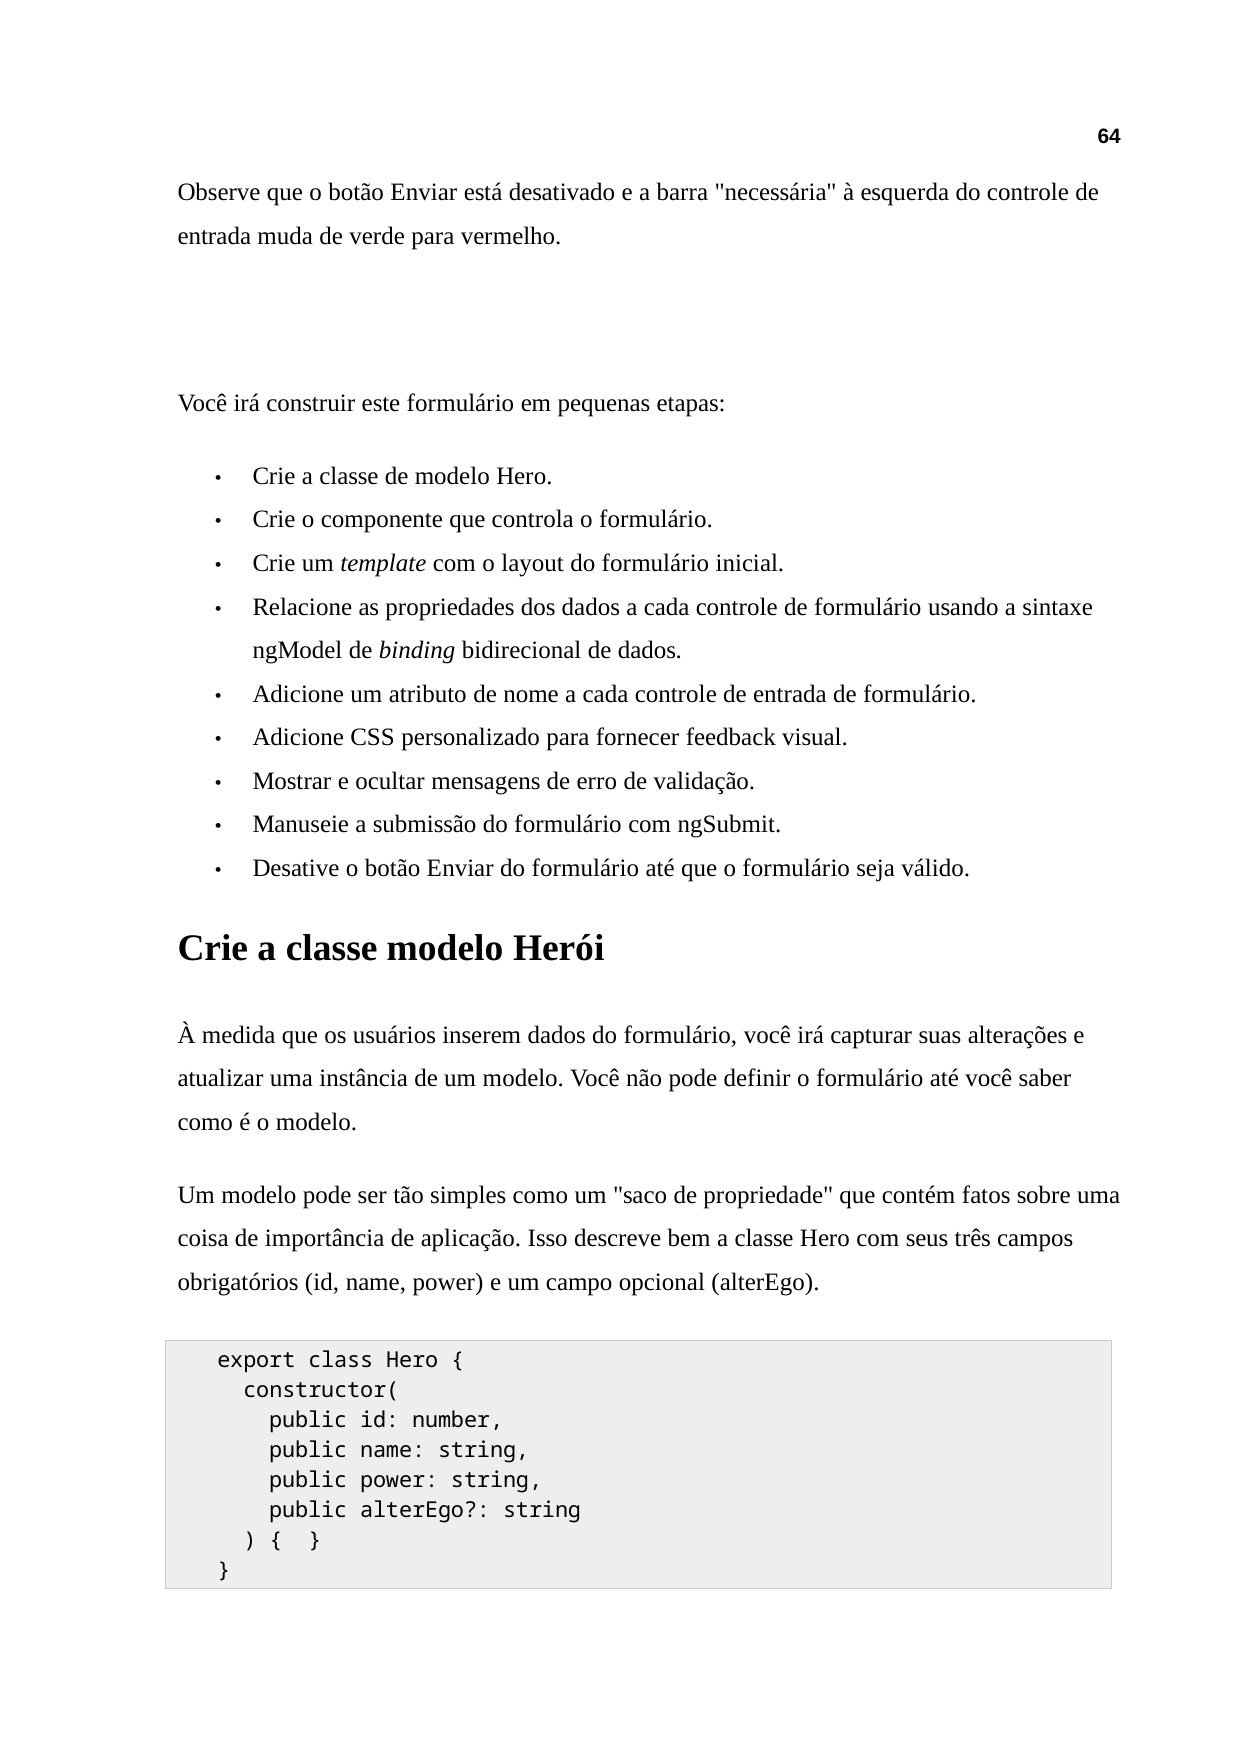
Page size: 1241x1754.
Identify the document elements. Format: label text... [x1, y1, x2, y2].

list Relacione as propriedades dos dados a cada controle de formulário usando a sintaxe ngModel de binding bidirecional de dados. [215, 591, 1122, 664]
list Observe que o botão Enviar está desativado e a barra "necessária" à esquerda do controle de entrada muda de verde para vermelho. [177, 177, 1122, 250]
text Um modelo pode ser tão simples como um "saco de propriedade" que contém fatos sobre uma coisa de importância de aplicação. Isso descreve bem a classe Hero com seus três campos obrigatórios (id, name, power) e um campo opcional (alterEgo). [177, 1179, 1122, 1296]
list Crie o componente que controla o formulário. [215, 504, 1122, 533]
list Adicione CSS personalizado para fornecer feedback visual. [215, 722, 1122, 751]
list À medida que os usuários inserem dados do formulário, você irá capturar suas alterações e atualizar uma instância de um modelo. Você não pode definir o formulário até você saber como é o modelo. [177, 1019, 1122, 1136]
text Você irá construir este formulário em pequenas etapas: [177, 388, 1122, 417]
list Mostrar e ocultar mensagens de erro de validação. [215, 766, 1122, 794]
list Manuseie a submissão do formulário com ngSubmit. [215, 809, 1122, 838]
list Desative o botão Enviar do formulário até que o formulário seja válido. [215, 853, 1122, 882]
list Crie a classe de modelo Hero. [215, 461, 1122, 490]
list Crie um template com o layout do formulário inicial. [215, 548, 1122, 577]
list Crie a classe modelo Herói [177, 926, 1122, 968]
list Adicione um atributo de nome a cada controle de entrada de formulário. [215, 678, 1122, 707]
